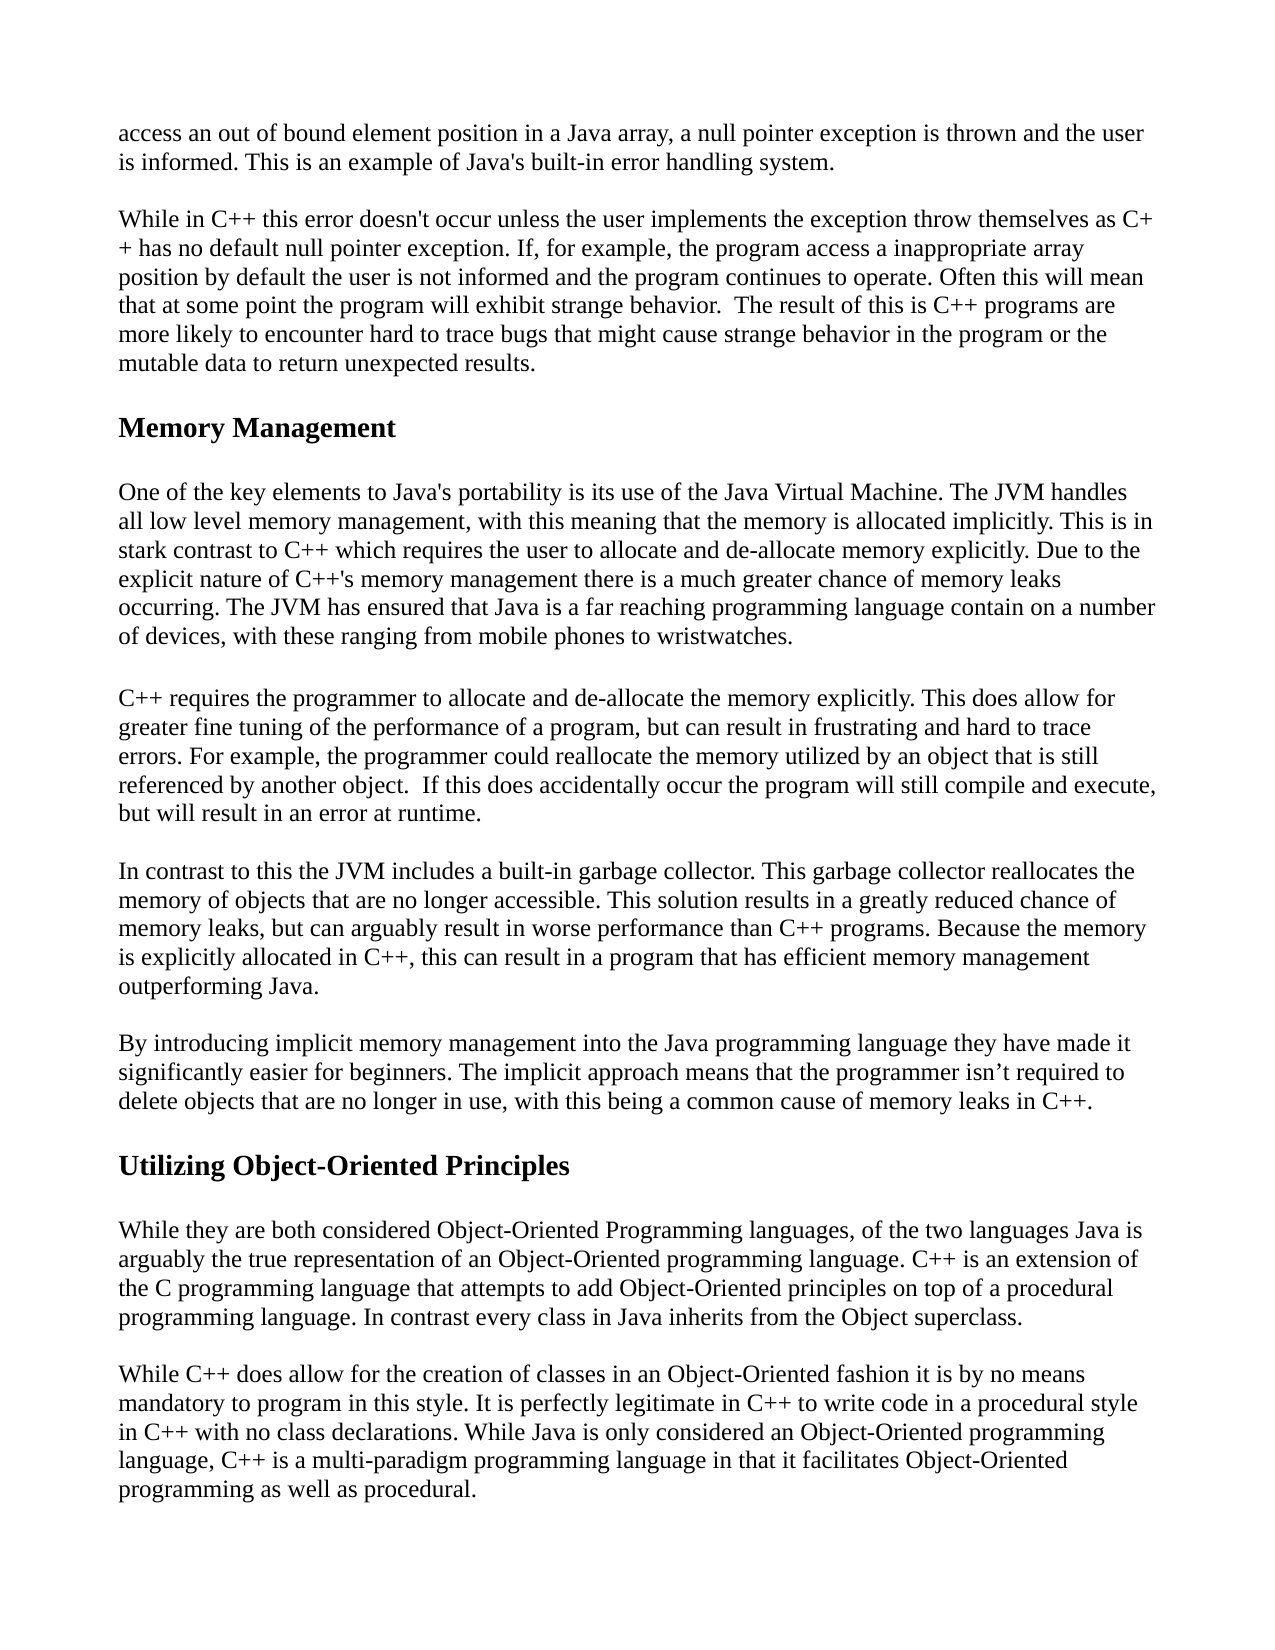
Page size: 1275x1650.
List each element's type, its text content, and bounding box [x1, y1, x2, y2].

text In contrast to this the JVM includes a built-in garbage collector. This garbage collector reallocates the memory of objects that are no longer accessible. This solution results in a greatly reduced chance of memory leaks, but can arguably result in worse performance than C++ programs. Because the memory is explicitly allocated in C++, this can result in a program that has efficient memory management outperforming Java. [118, 856, 1157, 1000]
text While they are both considered Object-Oriented Programming languages, of the two languages Java is arguably the true representation of an Object-Oriented programming language. C++ is an extension of the C programming language that attempts to add Object-Oriented principles on top of a procedural programming language. In contrast every class in Java inherits from the Object superclass. [118, 1215, 1157, 1330]
text access an out of bound element position in a Java array, a null pointer exception is thrown and the user is informed. This is an example of Java's built-in error handling system. [118, 118, 1157, 176]
text By introducing implicit memory management into the Java programming language they have made it significantly easier for beginners. The implicit approach means that the programmer isn’t required to delete objects that are no longer in use, with this being a common cause of memory leaks in C++. [118, 1028, 1157, 1115]
text Utilizing Object-Oriented Principles [118, 1148, 1157, 1182]
text One of the key elements to Java's portability is its use of the Java Virtual Machine. The JVM handles all low level memory management, with this meaning that the memory is allocated implicitly. This is in stark contrast to C++ which requires the user to allocate and de-allocate memory explicitly. Due to the explicit nature of C++'s memory management there is a much greater chance of memory leaks occurring. The JVM has ensured that Java is a far reaching programming language contain on a number of devices, with these ranging from mobile phones to wristwatches. [118, 477, 1157, 650]
text While in C++ this error doesn't occur unless the user implements the exception throw themselves as C++ has no default null pointer exception. If, for example, the program access a inappropriate array position by default the user is not informed and the program continues to operate. Often this will mean that at some point the program will exhibit strange behavior. The result of this is C++ programs are more likely to encounter hard to trace bugs that might cause strange behavior in the program or the mutable data to return unexpected results. [118, 204, 1157, 377]
text C++ requires the programmer to allocate and de-allocate the memory explicitly. This does allow for greater fine tuning of the performance of a program, but can result in frustrating and hard to trace errors. For example, the programmer could reallocate the memory utilized by an object that is still referenced by another object. If this does accidentally occur the program will still compile and execute, but will result in an error at runtime. [118, 683, 1157, 827]
text Memory Management [118, 410, 1157, 444]
text While C++ does allow for the creation of classes in an Object-Oriented fashion it is by no means mandatory to program in this style. It is perfectly legitimate in C++ to write code in a procedural style in C++ with no class declarations. While Java is only considered an Object-Oriented programming language, C++ is a multi-paradigm programming language in that it facilitates Object-Oriented programming as well as procedural. [118, 1359, 1157, 1503]
